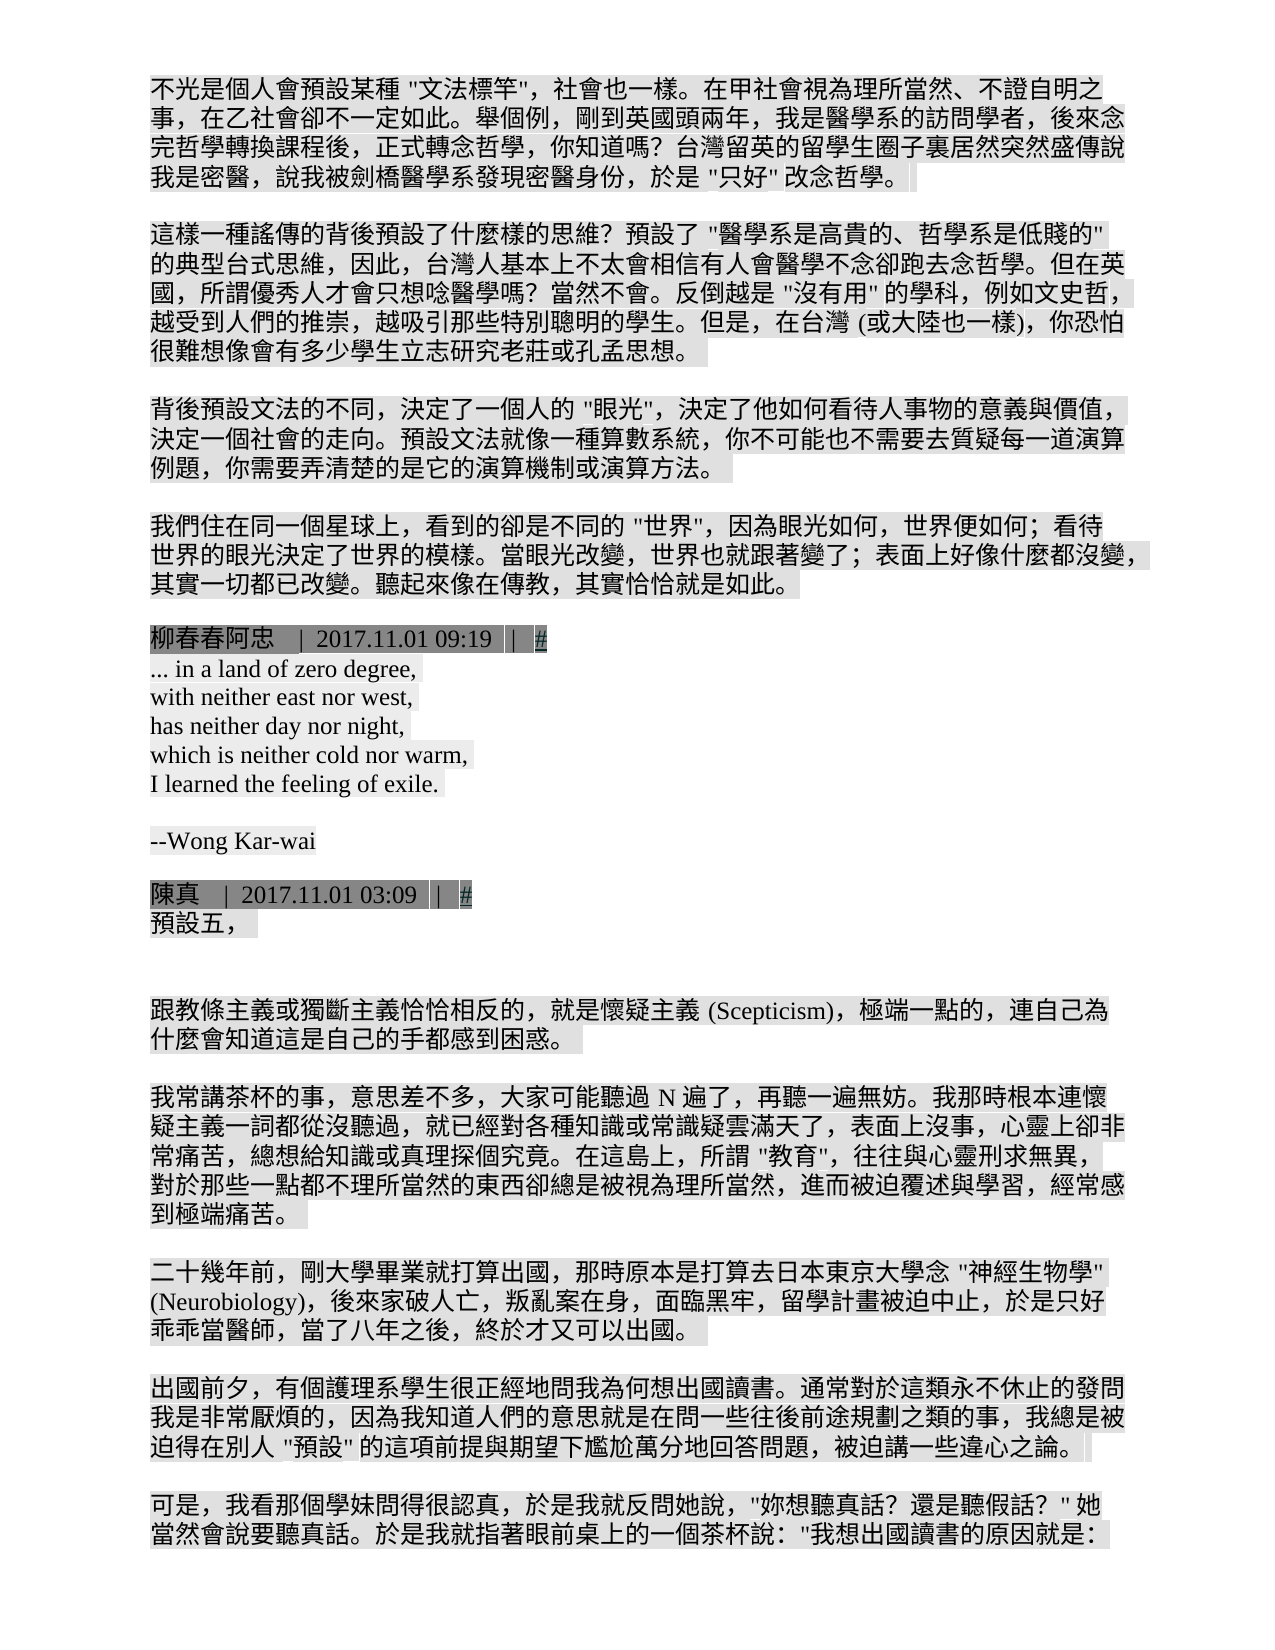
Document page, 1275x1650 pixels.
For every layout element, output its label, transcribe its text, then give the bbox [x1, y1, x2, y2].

text 預設六， 英國是個 "落後" 國家，連水龍頭可以冷熱水匯流成單一出水口這麼一點科技能力都沒有。若洗冷水這一頭，能立即把人凍僵，若使用熱水那一頭，則很容易就會燒燙傷，真的是過著一種水深火熱的生活。 至於電視螢幕，差不多就像一顆籃球那麼大，很多時候真是得拿個放大鏡才能看見字幕，但是英國人依然甘之如飴，甚至以小為美，以舊為貴，以不便為高貴；一個東西不使用到天荒地老是不會換新的，而且越不方便越有品味。 這些我都還勉強受得了，最難忍受的就是暗。在英國，越暗越高貴，越暗越有文化，即便是需要大量看書的學生宿舍也還是暗得一塌糊塗；看書拿手電筒，說不定品味硬是要高人一等。有時簡直就是伸手不見五指，逼得我經常得託台灣朋友進口日光燈管。 曾讀過一篇英國人寫的社論，描述這樣一種 "越暗越高貴" 的文化傳統，作者說，連他身為英國人也受不了。不過，他說他還是有享受到暗的好處，因為他太太告訴他說，他在黑暗中看起來特別帥。 不光是個人會預設某種 "文法標竿"，社會也一樣。在甲社會視為理所當然、不證自明之事，在乙社會卻不一定如此。舉個例，剛到英國頭兩年，我是醫學系的訪問學者，後來念完哲學轉換課程後，正式轉念哲學，你知道嗎？台灣留英的留學生圈子裏居然突然盛傳說我是密醫，說我被劍橋醫學系發現密醫身份，於是 "只好" 改念哲學。 這樣一種謠傳的背後預設了什麼樣的思維？預設了 "醫學系是高貴的、哲學系是低賤的" 的典型台式思維，因此，台灣人基本上不太會相信有人會醫學不念卻跑去念哲學。但在英國，所謂優秀人才會只想唸醫學嗎？當然不會。反倒越是 "沒有用" 的學科，例如文史哲，越受到人們的推崇，越吸引那些特別聰明的學生。但是，在台灣 (或大陸也一樣)，你恐怕很難想像會有多少學生立志研究老莊或孔孟思想。 背後預設文法的不同，決定了一個人的 "眼光"，決定了他如何看待人事物的意義與價值，決定一個社會的走向。預設文法就像一種算數系統，你不可能也不需要去質疑每一道演算例題，你需要弄清楚的是它的演算機制或演算方法。 我們住在同一個星球上，看到的卻是不同的 "世界"，因為眼光如何，世界便如何；看待世界的眼光決定了世界的模樣。當眼光改變，世界也就跟著變了；表面上好像什麼都沒變，其實一切都已改變。聽起來像在傳教，其實恰恰就是如此。 [150, 75, 1125, 599]
text ... in a land of zero degree, with neither east nor west, has neither day nor night, which is neither cold nor warm, I learned the feeling of exile. --Wong Kar-wai [150, 654, 1125, 855]
text 柳春春阿忠 | 2017.11.01 09:19 | # [150, 624, 1125, 654]
text 陳真 | 2017.11.01 03:09 | # [150, 880, 1125, 909]
text 預設五， 跟教條主義或獨斷主義恰恰相反的，就是懷疑主義 (Scepticism)，極端一點的，連自己為什麼會知道這是自己的手都感到困惑。 我常講茶杯的事，意思差不多，大家可能聽過 N 遍了，再聽一遍無妨。我那時根本連懷疑主義一詞都從沒聽過，就已經對各種知識或常識疑雲滿天了，表面上沒事，心靈上卻非常痛苦，總想給知識或真理探個究竟。在這島上，所謂 "教育"，往往與心靈刑求無異，對於那些一點都不理所當然的東西卻總是被視為理所當然，進而被迫覆述與學習，經常感到極端痛苦。 二十幾年前，剛大學畢業就打算出國，那時原本是打算去日本東京大學念 "神經生物學" (Neurobiology)，後來家破人亡，叛亂案在身，面臨黑牢，留學計畫被迫中止，於是只好乖乖當醫師，當了八年之後，終於才又可以出國。 出國前夕，有個護理系學生很正經地問我為何想出國讀書。通常對於這類永不休止的發問我是非常厭煩的，因為我知道人們的意思就是在問一些往後前途規劃之類的事，我總是被迫得在別人 "預設" 的這項前提與期望下尷尬萬分地回答問題，被迫講一些違心之論。 可是，我看那個學妹問得很認真，於是我就反問她說，"妳想聽真話？還是聽假話？" 她當然會說要聽真話。於是我就指著眼前桌上的一個茶杯說："我想出國讀書的原因就是：我想要弄懂為何我知道這是一只茶杯？" 這恐怕是我在留學一事上曾經對人說過唯一一句最真心的話。 我們都不是笨蛋，我們都知道怎麼察言觀色，怎麼在生活中學會一套外交辭令；我們都知道人們心裏頭普遍 "預設" 了一些什麼樣的衡量指標與評價，如果你不想讓自己看起來更像個怪物，就得硬著頭皮學習如何在別人的預設基礎上談論事情。 假設有兩派人馬，兩種對立陣營，一派疑雲滿天，不疑處有疑，凡事充滿困惑，另一派則毫無疑惑，動輒集體沸騰，你覺得，不管是數人頭比賽，或是比賽聲勢大小，哪一派會獲勝？羅素曾經說，這世界最大的問題就是：蠢蛋們總是毫無疑惑，而聰慧者卻反而有著太多根本不必要的困惑。 另外還有一種冒牌的懷疑主義，那就是陰謀論。獨斷或教條主義、懷疑精神及陰謀論，構成人心的三種不同面向。以後有機會再說。 以下是一篇15年前的舊文節錄，講紕漏先生的故事。像紕老師那樣一種重度懷疑精神，依我看也是有點毛病的，需要進行一點哲學治療。 陳真 2017. 11. 01. ============================ 紕漏先生的故事 (節錄) 陳真 2002. 8. 10. Patrt I 解嚴之後，高醫有個反國民黨的學生社團，經常上報，叫做「望春風」。望啊望的，望了兩三年，春風有沒有來我不知道，但是，望來了許多衝突倒是真的。我是成員之一，因為我的黨外人士身份，更使得校方和校外情治單位總以為凡是南部的大學若有狀況，都好像跟我有關似的，認定是我在背後「策動」，其實絕非事實，我還不至於那麼窩囊幼稚，我對校園的事從不感興趣，更不是那種會在「背後」搞事的人。 事實上，高醫反倒應該頒給我一紙獎狀才對，表揚我曾經「勸阻」同學，叫他們不要籌組「不法組織」，不要從事「不正當活動」（這是當時高醫對《望春風》的官方評語）。 （陳真於2017年11. 01插播：在台灣，學校這種 “東西” 真是非常可恥，永遠都是跟主流政治勢力完全緊密結合。在過去，誰只要稍微對國民黨略有不敬，學校往往馬上大刑伺候，現在還是一樣，只是藍旗換綠旗，明目張膽的迫害倒是不敢，但是對綠色大搖尾巴的本事倒是很擅長。比方說，我這兩天聽說台大的什麼碗糕社科院，居然頒獎給人渣黨所動員的大腸花運動，獎項名稱是 “大學生利他獎”。X它媽的利了什麼他？是利黨利己卻不惜糟蹋社會、害死眾人才對。） 「望春風」既然要成立，幾個核心成員自然得先要有一些內部討論，我大概是唯一一個發出反對聲音的。反對的理由是：當時大多數參與者希望能以祕密方式運作這個團體，但我以為，如果我們不準備付出某種必要的代價，那就不要去做「應該付出某種代價才有可能成就」的事，那就好像我們如果怕流汗就不要進廚房一樣，因為廚房不可能有沙發和冷氣，我們不可能又要公義又要安全又要好處又要英名，如果天底下有這麼美妙的事，那豈不是大家都搶著要來實踐公義了？當然，後來「望春風」的成員絕大部份也都公開亮相了，僅僅祕密了一陣子就幾乎全部曝光。 另一個該頒獎狀給我的原因是：我其實也不參與學校圍牆以內的所謂「改革」活動。但是很奇怪，我卻當了好幾年的「學運領袖」。台灣至今連學運都不曾發生過，哪來領袖？哪來什麼學生運動？我當時經常對記者說：我如果是領袖，那請問你我究竟領導了誰？自己領導自己、我的左手領導我的右手嗎？ 那時候，台灣的「進步學生」圈子普遍有著這樣一種在我看來純粹是假議題的爭論，簡單說就是：「校內民主改革及校外政治改革，孰輕孰重？何者優先？」這個爭論自然是以「校內民主改革」佔有壓倒性優勢，表明學生不該涉及政治，其實說穿了就是膽小。因此，當時比方說台大的那些所謂反國民黨的學生社團（例如「自由之愛」--如果我沒記錯名稱的話），辦起活動來，往往很喜歡強調「我們是清純的學生哦，不要用政治來污染我們，我們只是要求校園民主」。 於是，我在 1988 年1月自立早報創刊第一天的《自立論壇》上寫了一篇文章，叫做《校園國安法》，還附有可愛漫畫插圖。文章談到兩件事。一是談到高醫無奇不有、一舉一動都能記過退學的校規，一是說我不認為校園「本身」能有什麼獨立於當時政治環境之外的所謂改革空間；學校只不過是整個黨國底下的一個毫無自主性的附屬機構而已，哪有可能改革它卻避談政治？我相信，若不把箭頭直接指向黨國統治機器和種種政治議題，光是在校園內喊些什麼「普選」或「校園民主」等等，不但沒有意義，而且自欺欺人。 Part II 維根斯坦曾經說：「誰能知道社會據以發展的法則？」我想，他的意思是說，這個「法則」，這個「評價或指揮系統」，獨立於「我們」之外；我們畢竟不是歷史的主宰，歷史是上帝的腳本，而我們只是「演員」。 在某個根本意義上，種種路線與信念，當下往往難以論定，畢竟我們活在「歷史」之中，在慧星撞地球的偉大一刻到來之前，「歷史」都還沒走完，戲一直還在演，安知對錯？我們終究無法評價自己，評價只能留給後人。 我們不但無法給自己打分數，甚至連自己在做什麼也很可能根本不知道，至少我自己的感覺是這樣，我經常不知道自己在做什麼，感覺自己好像只是被某種神祕力量牽引著，奔波環繞，周而復始，就像一塊被拋往空中的石頭（史賓諾沙的例子），裏頭並無個人意志，僅有一片茫然。 有時就像李敖說的，他曾經說他覺得自己「就像野外一種叫作屎格螂的蟲，日復一日抱著一坨乾大便往上爬，很辛苦、卻又徒勞無功」。老實說，我也不是很相信我所做的必然會導向一個好的結果。我只能說：我自己知道，當我做這個做那個時，我的感情和動機純粹而不帶雜質；至少我已經盡了最大的努力，把那些出於虛榮的雜質去掉。 「望春風」太渺小了，講民進黨好了。事實上，林義雄在民進黨準備要創黨時，他並不贊成，他認為此舉相當冒進，可能會招來慘烈鎮壓。可是，在好不容易取得政權之後，最近他又公開說：像民進黨這樣的一種政府，「根本沒有存在的必要與價值」。 過去靠著批判「公職路線」起家的「新潮流系」，在大約 1988年左右吧，決定正式要「轉型」，搶著要「與魔鬼共舞」投入公職選舉時，林義雄更是大力反對，理由不外是「這是一種理想性的喪失」。可是，若干年後，藉著選舉取得政權的，卻也是林義雄。儘管這樣，我仍然相信他當初反對貿然建黨和反對參與選舉的想法在某個意義上是對的。就算不談形而上的東西，即使在那最最最通俗的意義上，林義雄的反對選舉仍然是對的，因為選舉只是取得了政權，而不是實現了理想。題外話。 我不是要對這些事做出評價，我只是要說：即使表面上看起來多麼理所當然的事，仍然還是說不準。也因此，除了一些基本價值和事實性的問題之外，我很難激昂慷慨地去宣揚什麼理想或理念，我對任何口氣十足、正義凜然的姿態始終感到很納悶，我不明白，進步人士們這些巨大的「信心」究竟從哪來？我們又是怎麼知道自己一定是對的？ 記得在台北馬偕當住院醫師時，大約是 1993 年春天，我跟一些護士一起參與發起了一個社運團體的籌備與創立，叫做「上班族團結組織」。成立大會結束後，幾個人一起去吃東西。吃飽飯後，就跟孔子一樣，JAN （簡錫堦）說，大家難得相聚，「盍各言爾志」，大家何不說說自己參與社運的志向和動機。我記得我那時講了一個羅素曾經講過的故事來表明心跡： 兩千五百年前，有個人叫 Pyrrho（我翻譯做“紕漏先生”）的一個親身經歷。紕漏先生就是哲學上某種「懷疑主義」（Scepticism）的祖師爺。他有一次走路不小心，胡思亂想不知道在想什麼，結果出了紕漏，不慎掉進水溝裏，倒栽蔥，兩腳懸空。幸好不久之後有個他的學生經過。一看！ㄟ？這不就是紕漏老師嗎？紕漏老師在水溝裏咕嚕咕嚕地灌著水溝水，嘴裏嘰哩咕嚕地喊著：「快救我起來啊！」 可是，這個學生很優秀，本來要出手搭救，可是，繼之一想，Why？俺為什麼要救他呢？理由呢？想半天，想不出理由來，於是就走掉了。 不過，幸好紕漏老師沒有淹死，要不然我們現在就沒有懷疑主義了。沒有懷疑主義，哲學當然也就不存在了。還好在第一個學生走了之後，不久又有另一個學生經過，馬上就把紕老師從水溝裏撈起來。奇怪的是，紕老師並沒有給第一個學生記過，反而公開推崇那個捨他而去的學生真正具有懷疑精神。 我在那次社運同志齊聚一堂、各言己志的聚會上講了這個故事。我說，我感覺自己就像那第一個學生，我從來無法篤定地說我在實踐什麼理想，因為我連自己之所做所為是否意味著「善」都很感困惑。因此，我對那種「正義凜然」的反對運動氣氛，總覺得跟我的性情很不搭調。 當時我是輪到最後一個講自己的志向，講完之後，氣氛一下子變得有點那個，大家搭不上話，於是就趁機結帳，各自做鳥獸散。臨走的時候，有個女生跑過來跟我說：「陳醫師，你的想法好奇怪喔，我本來還很欣賞你，想不到你是這樣的人。」這樣的人是哪樣的人？我一時無言以對，趕緊告别。 我後來想，她可能是在說原來我不是那樣「理想堅定」的人。這倒沒錯，我確實從來不是那樣的人，不要說「堅定」，也許連「理想」都沒有，至少我說不出來。你想，一個會感動於「棄老師於水溝而不救」的人，會懷抱著什麼具體而堅定的理想？他連該不該救老師這樣明明白白的事都會感到困惑了，難道還會對什麼理想不感困惑而全心擁抱之？ 事隔多年，飽讀經書，我覺得我彷彿已經治療好了我的懷疑精神。所謂懷疑精神，我寧可把它視為一種「病」。可是，在繞了一大圈，費了這麼多心血和努力之後，我並沒有變得更有智慧，而只是頂多回到原點，恢復一個正常人應有的模樣而已。所謂正常人就是看到老師掉進水溝馬上會把他救起來的那種人。至於救起來之後，這位老師將來是不是會造福大眾，是不是會去當總統整天傷害社會，我們當下既猜不著也管不著了，畢竟誰能知道社會據以發展的法則？ 可是，我還是不免納悶，特別是當「正義」、「正當」、「正確」及「公義」等等等這些字眼變得那麼理所當然而毫無疑義時，難道我們不覺得有什麼地方不對勁嗎？我們怎麼可能永遠都能那麼肯定？或者說，我們為什麼永遠都這麼正常？如果這個世界沒有那個「不知道為什麼要救老師」的心理變態學生，這世界是不是反倒好像失去了一些很重要的東西似的？ 懷疑之於信心，也許就像痛苦之於快樂一樣，如果我們無法感受痛苦，事實上我們也不可能體會什麼是快樂。如果我們心裏從來都沒有過一點疑惑，我們大概也無法理解「相信」或「信心」或真理為何如此重要。 我這文章獨立成文，與任何人事物都沒有任何直接關聯，所以請勿對號入座。我常有個困擾，每次一批評點什麼，或講些想法，很多人就會以為我是在說他，其實不是，我講的全是一種極其普遍的類型化人事物而非關特定個人。 Part III 我們很容易就能在各種宣揚所謂「改革」理念的「進步圈子」裏感受到一種言之鑿鑿、甚至大言不慚、好像在傳福音那樣的一種氣氛；「進步人士」似乎總是秉持著一種極其肯定的態度，然而卻又很少聽到任何有意義的說明與闡釋，彷彿我們該思考的已經全部都思考完了，剩下的就只是一些技術上的宣傳而已，很少自我懷疑。可是，我們憑什麼那麼有把握呢？ 當然，這一切全都無法刻意為之，我們無法故意去懷疑一個我們深信不疑的東西，我們也不可能故意忽略心裏頭的疑惑而假裝相信某個東西就是真理。 那個「想不出來為什麼要救老師」的怪胎，即便他是錯的，即便他應該移送訓導處記三支大過，但他的懷疑精神也許仍然具有某種重要價值。不過，關於這點重要價值，其實我也還是蠻懷疑的。 我相信，對於神來講，人只是祂的演員；最好的演員根本不知道自己在演戲，他不會求意義，更不會問「為什麼」，他活著就活著，跟貓狗花草蜘蛛螞蟻一樣，他不需要理由。只有像你我這樣會寫字、會講知識、談意義的二流演員，才會一直想著各種道理與意義。 不過，這些都是命。不管你有多少個不願意，當你開始明白一些知識時，你就註定要被知識給絆倒了，當你開始學會發問，當你睜開雙眼開始學會質疑，當你開始尋求意義時，你就淪為二流演員了，因為你沒有忘了自己，你太愛發問了。 我的博士論文主要有兩部份，一部份就是談維根斯坦的哲學做為一種「懷疑主義」的「治療」方式。他臨終前兩年的最後一些筆記，死後集結成書，書名就叫做《論確定性》（On Certainty）；意思是說，做為一個人，我們擁有一些無可懷疑的東西，我們對此不該有所懷疑，比方說「這是我的手」、「我正坐在書桌前」、「地球的年齡比我老」等等。維根斯坦認為，哲學家就是那些連接受普通常識都有困難的「病人」。 飄泊多年，數千寒窗，有時覺得我的病似乎已經自我治療好了，可以「回家」了，有時卻又覺得我好像比過去病得更重，離家越來越遠，有時甚至感覺好像放逐到了世界盡頭那樣的遙遠。許多時候，我廢寢忘食全心地想著這件事，指導教授常訝異我為何如此當真，不過就是寫個論文而已，但我不知道該怎麼跟他解釋。 我覺得知識好像毀了我，好像有著什麼極其珍貴的東西從我的生命裏破滅了、消失了、遠離了。當我過去根本沒有意識到這東西的存在時，它充滿了我的全身，可當我開始意識到它的存在時，它卻反而遠離了我。也許有些東西是盲目的，它不可探究，也不可被認知，當你睜開眼，認識到它的存在時，它便消失了。 一兩個禮拜前，我在英國電視上第一次看了《布宜諾斯艾利斯‧攝氏零度》這部介紹另一部電影《春光乍洩》的電影，因為畫面字體很小，匆匆忙忙看到字尾有一段英文字幕，是王家衛講的話，讓我頗感動。那段話我記不全，如果有人知道全文，拜託抄給我，我要把它默念在心。那段話意思是說，從前有個人，四處遊蕩，終於來到某個號稱是「世界盡頭」的地點，王家衛幫他說出他的心聲，字幕寫著： 「不冷也不熱，不是東方也不是西方，於是我開始體會到流亡的感覺。」 我覺得我似乎多少也能體會這樣的感覺，但是，當我們看到了世界的盡頭，一切都如常了，不會再有什麼不一樣的東西了，於是我們又很想「回家」。 至於紕漏先生究竟是繼續流亡，還是終於回到了家，這我就不清楚了。我能確定的一點是：倘若我再看到他掉進水溝裏，我應該會毫不猶豫救起他。 [150, 909, 1125, 1549]
